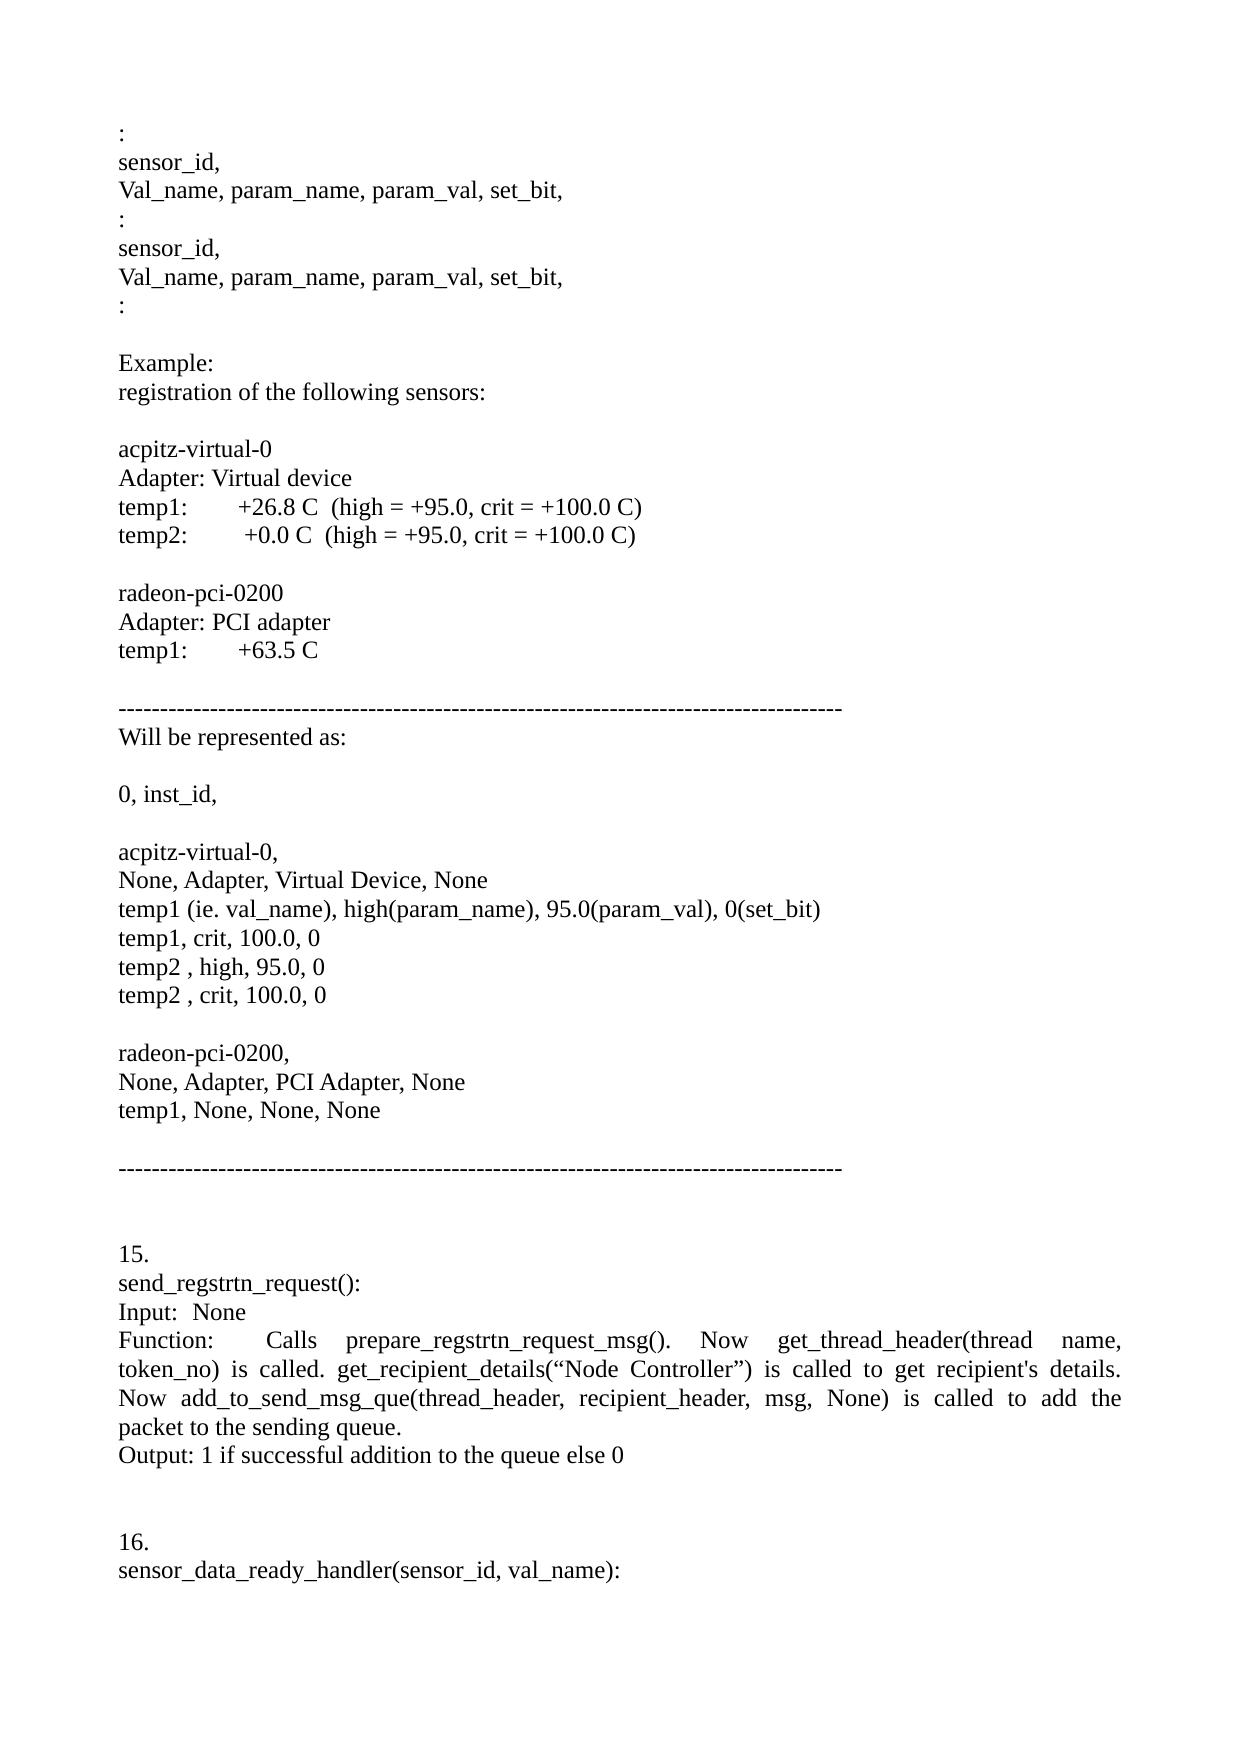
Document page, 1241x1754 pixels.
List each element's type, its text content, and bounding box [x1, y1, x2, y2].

text Will be represented as: [118, 722, 1122, 751]
text temp2 , crit, 100.0, 0 [118, 981, 1122, 1009]
text --------------------------------------------------------------------------------------- [118, 1153, 1122, 1182]
text None, Adapter, Virtual Device, None [118, 866, 1122, 894]
text temp1: +26.8 C (high = +95.0, crit = +100.0 C) [118, 492, 1122, 521]
text radeon-pci-0200 [118, 578, 1122, 607]
text 15. [118, 1239, 1122, 1268]
text temp2: +0.0 C (high = +95.0, crit = +100.0 C) [118, 521, 1122, 549]
text sensor_id, [118, 147, 1122, 176]
text temp1, None, None, None [118, 1096, 1122, 1124]
text Adapter: Virtual device [118, 463, 1122, 492]
text : [118, 291, 1122, 319]
text None, Adapter, PCI Adapter, None [118, 1067, 1122, 1096]
text acpitz-virtual-0, [118, 837, 1122, 866]
text : [118, 204, 1122, 233]
text Val_name, param_name, param_val, set_bit, [118, 262, 1122, 291]
text : [118, 118, 1122, 147]
text --------------------------------------------------------------------------------------- [118, 693, 1122, 722]
text temp1, crit, 100.0, 0 [118, 923, 1122, 952]
text Input: None [118, 1297, 1122, 1326]
text temp1 (ie. val_name), high(param_name), 95.0(param_val), 0(set_bit) [118, 894, 1122, 923]
text Val_name, param_name, param_val, set_bit, [118, 176, 1122, 204]
text acpitz-virtual-0 [118, 434, 1122, 463]
text send_regstrtn_request(): [118, 1268, 1122, 1297]
text temp1: +63.5 C [118, 636, 1122, 664]
text sensor_id, [118, 233, 1122, 262]
text 16. [118, 1527, 1122, 1556]
text registration of the following sensors: [118, 377, 1122, 406]
text temp2 , high, 95.0, 0 [118, 952, 1122, 981]
text sensor_data_ready_handler(sensor_id, val_name): [118, 1556, 1122, 1584]
text Example: [118, 348, 1122, 377]
text Function: Calls prepare_regstrtn_request_msg(). Now get_thread_header(thread name, token_no) is called. get_recipient_details(“Node Controller”) is called to get recipient's details. Now add_to_send_msg_que(thread_header, recipient_header, msg, None) is called to add the packet to the sending queue. [118, 1326, 1122, 1441]
text 0, inst_id, [118, 779, 1122, 808]
text radeon-pci-0200, [118, 1038, 1122, 1067]
text Output: 1 if successful addition to the queue else 0 [118, 1441, 1122, 1469]
text Adapter: PCI adapter [118, 607, 1122, 636]
